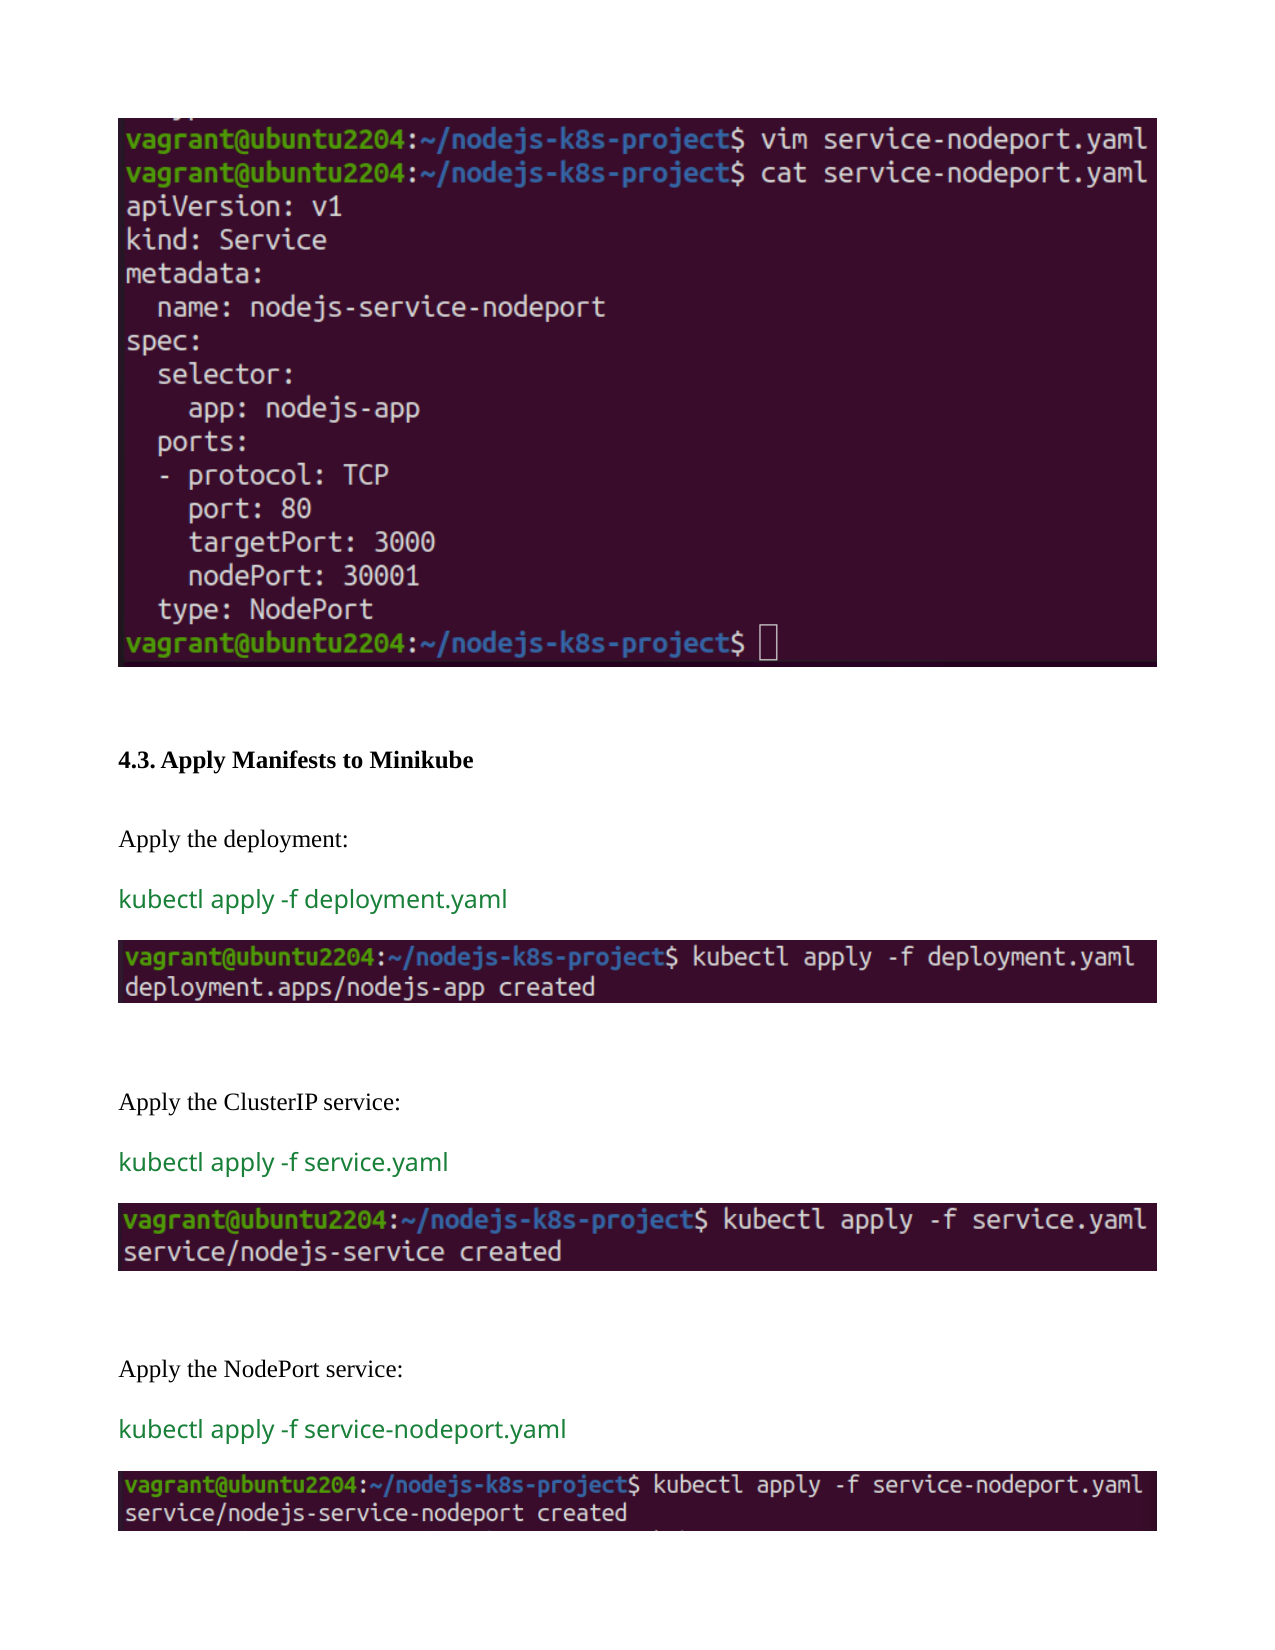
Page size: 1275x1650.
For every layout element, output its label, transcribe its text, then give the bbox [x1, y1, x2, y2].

picture [118, 1203, 1157, 1271]
picture [118, 118, 1157, 667]
text Apply the deployment: kubectl apply -f deployment.yaml [118, 824, 1157, 916]
text Apply the NodePort service: kubectl apply -f service-nodeport.yaml [118, 1354, 1157, 1446]
text 4.3. Apply Manifests to Minikube [118, 745, 1157, 774]
picture [118, 940, 1157, 1003]
text Apply the ClusterIP service: kubectl apply -f service.yaml [118, 1087, 1157, 1178]
picture [118, 1471, 1157, 1531]
